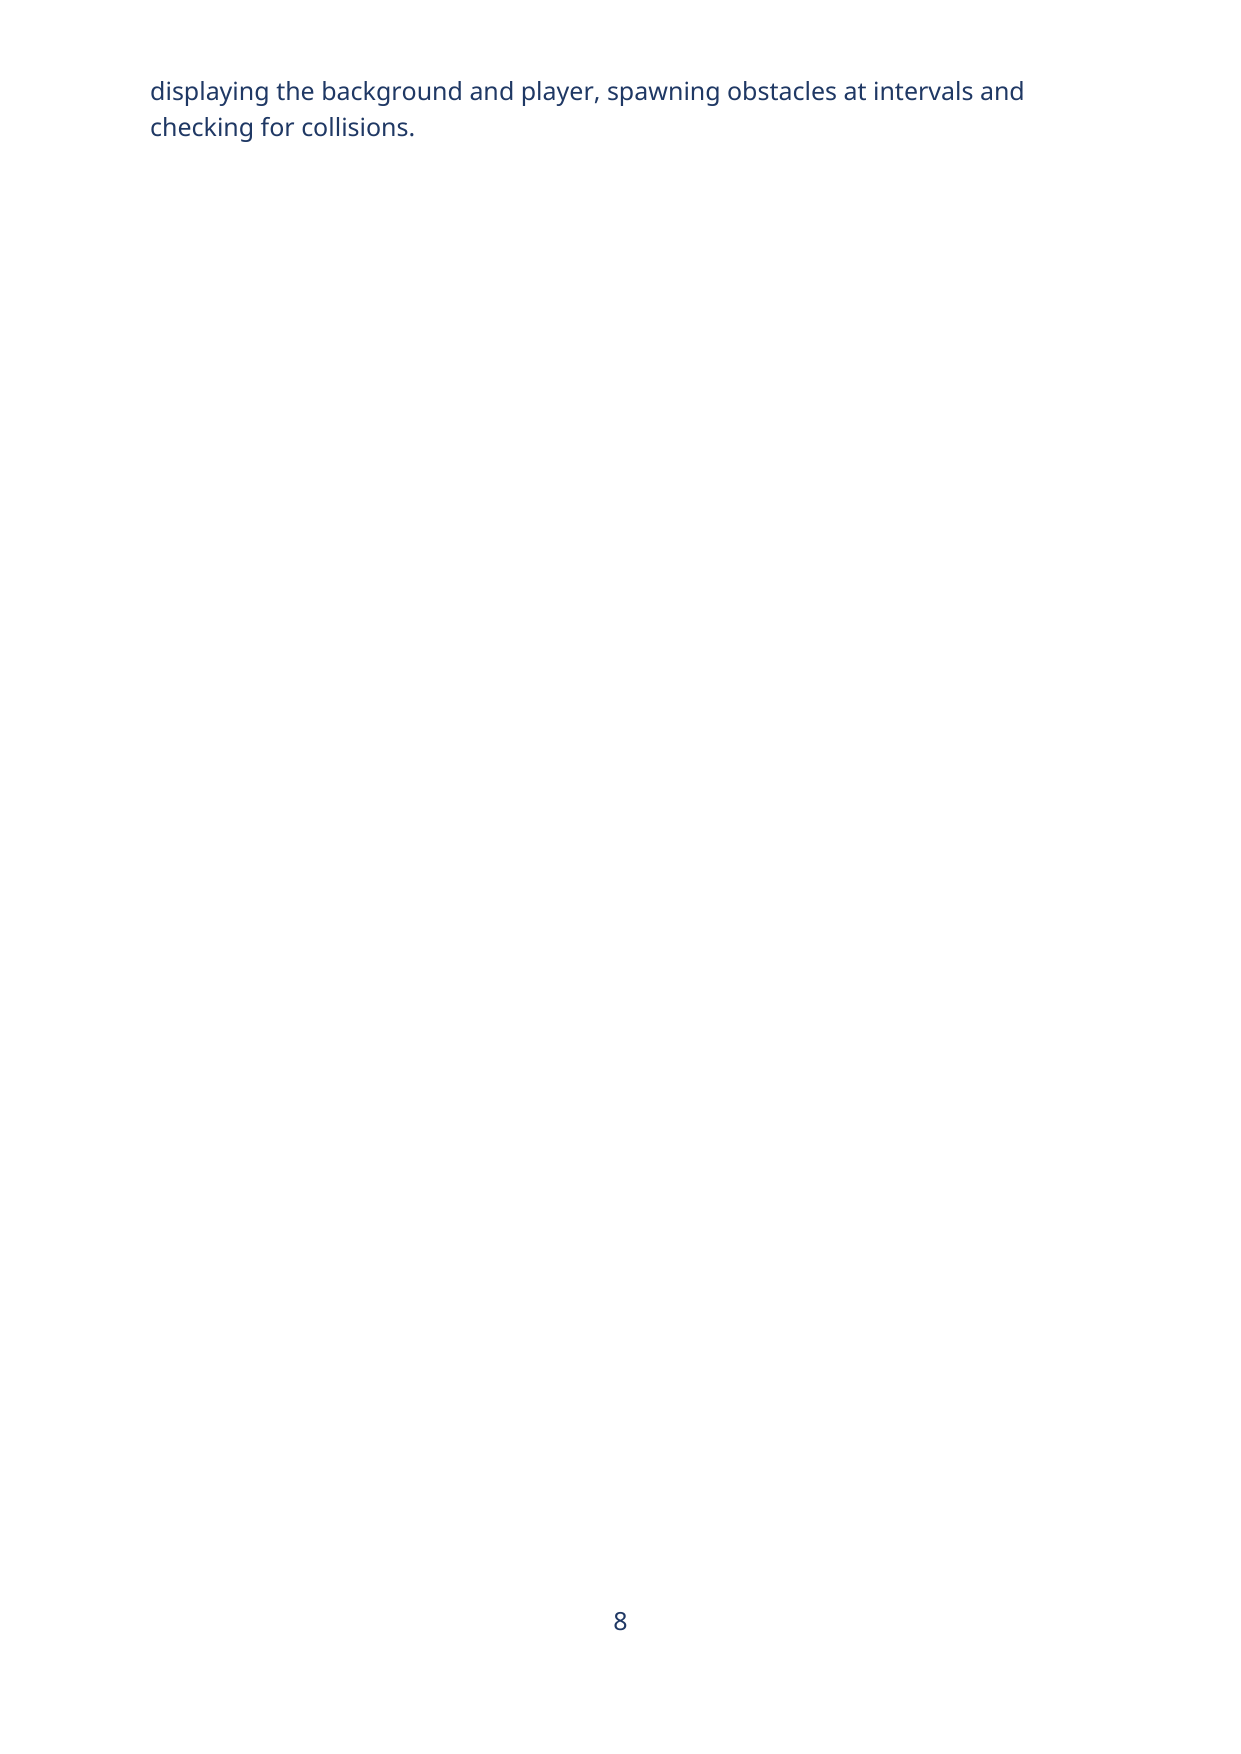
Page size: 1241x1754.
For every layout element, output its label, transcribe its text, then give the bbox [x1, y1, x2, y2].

text displaying the background and player, spawning obstacles at intervals and checking for collisions. [150, 74, 1090, 143]
